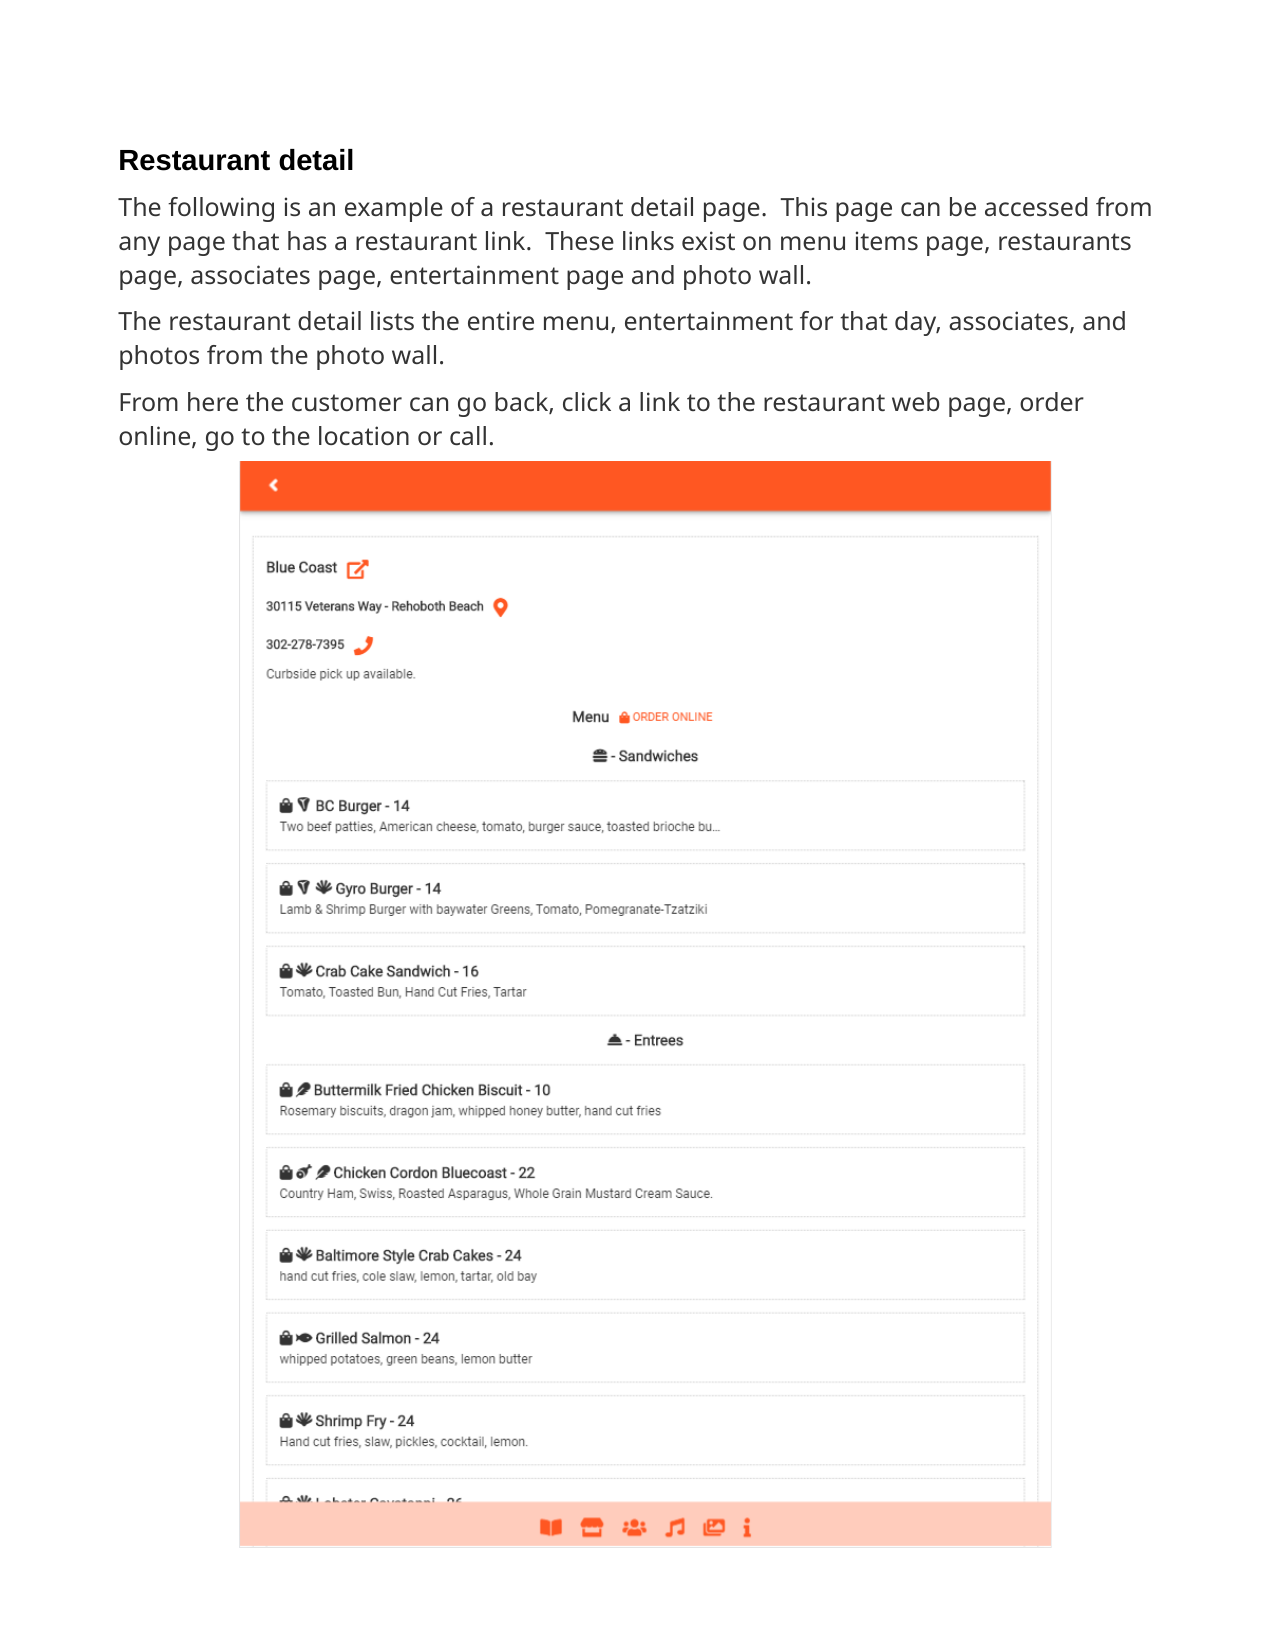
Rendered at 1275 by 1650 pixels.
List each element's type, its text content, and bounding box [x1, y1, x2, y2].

subtitle Restaurant detail [118, 143, 1157, 177]
text From here the customer can go back, click a link to the restaurant web page, order online, go to the location or call. [118, 384, 1157, 453]
picture [239, 461, 1052, 1548]
text The restaurant detail lists the entire menu, entertainment for that day, associates, and photos from the photo wall. [118, 304, 1157, 372]
text The following is an example of a restaurant detail page. This page can be accessed from any page that has a restaurant link. These links exist on menu items page, restaurants page, associates page, entertainment page and photo wall. [118, 189, 1157, 291]
